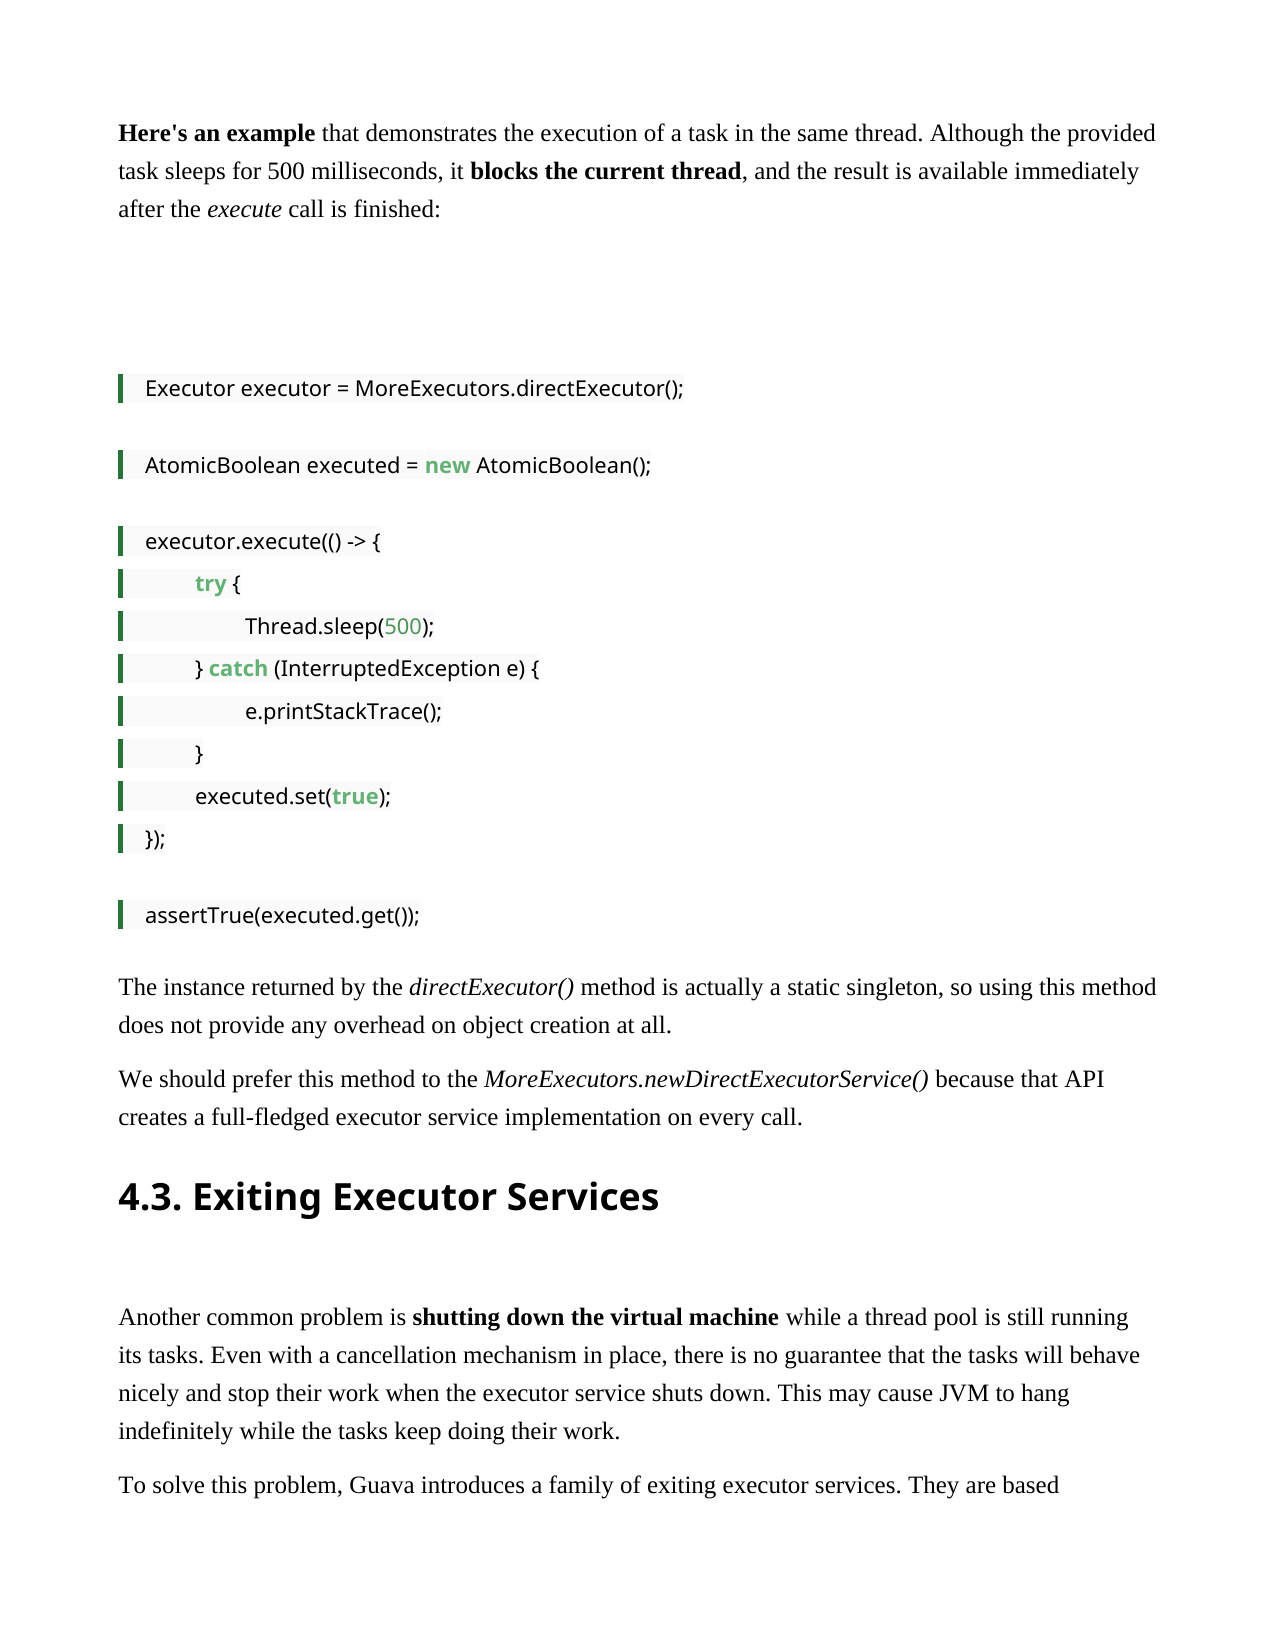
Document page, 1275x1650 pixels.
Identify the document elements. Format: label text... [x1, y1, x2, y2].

text e.printStackTrace(); [123, 696, 1157, 726]
text } catch (InterruptedException e) { [118, 653, 1157, 683]
text }); [118, 823, 1157, 853]
subtitle 4.3. Exiting Executor Services [118, 1170, 1157, 1221]
text assertTrue(executed.get()); [123, 900, 1157, 929]
text Thread.sleep(500); [123, 611, 1157, 641]
text Another common problem is shutting down the virtual machine while a thread pool is still running its tasks. Even with a cancellation mechanism in place, there is no guarantee that the tasks will behave nicely and stop their work when the executor service shuts down. This may cause JVM to hang indefinitely while the tasks keep doing their work. [118, 1302, 1157, 1445]
text The instance returned by the directExecutor() method is actually a static singleton, so using this method does not provide any overhead on object creation at all. [118, 972, 1157, 1039]
text AtomicBoolean executed = new AtomicBoolean(); [123, 450, 1157, 479]
text executed.set(true); [123, 781, 1157, 811]
text try { [118, 568, 1157, 598]
text } [118, 738, 1157, 768]
text executor.execute(() -> { [123, 526, 1157, 556]
text We should prefer this method to the MoreExecutors.newDirectExecutorService() because that API creates a full-fledged executor service implementation on every call. [118, 1064, 1157, 1131]
text Executor executor = MoreExecutors.directExecutor(); [118, 373, 1157, 403]
text Here's an example that demonstrates the execution of a task in the same thread. Although the provided task sleeps for 500 milliseconds, it blocks the current thread, and the result is available immediately after the execute call is finished: [118, 118, 1157, 223]
text To solve this problem, Guava introduces a family of exiting executor services. They are based [118, 1470, 1157, 1499]
